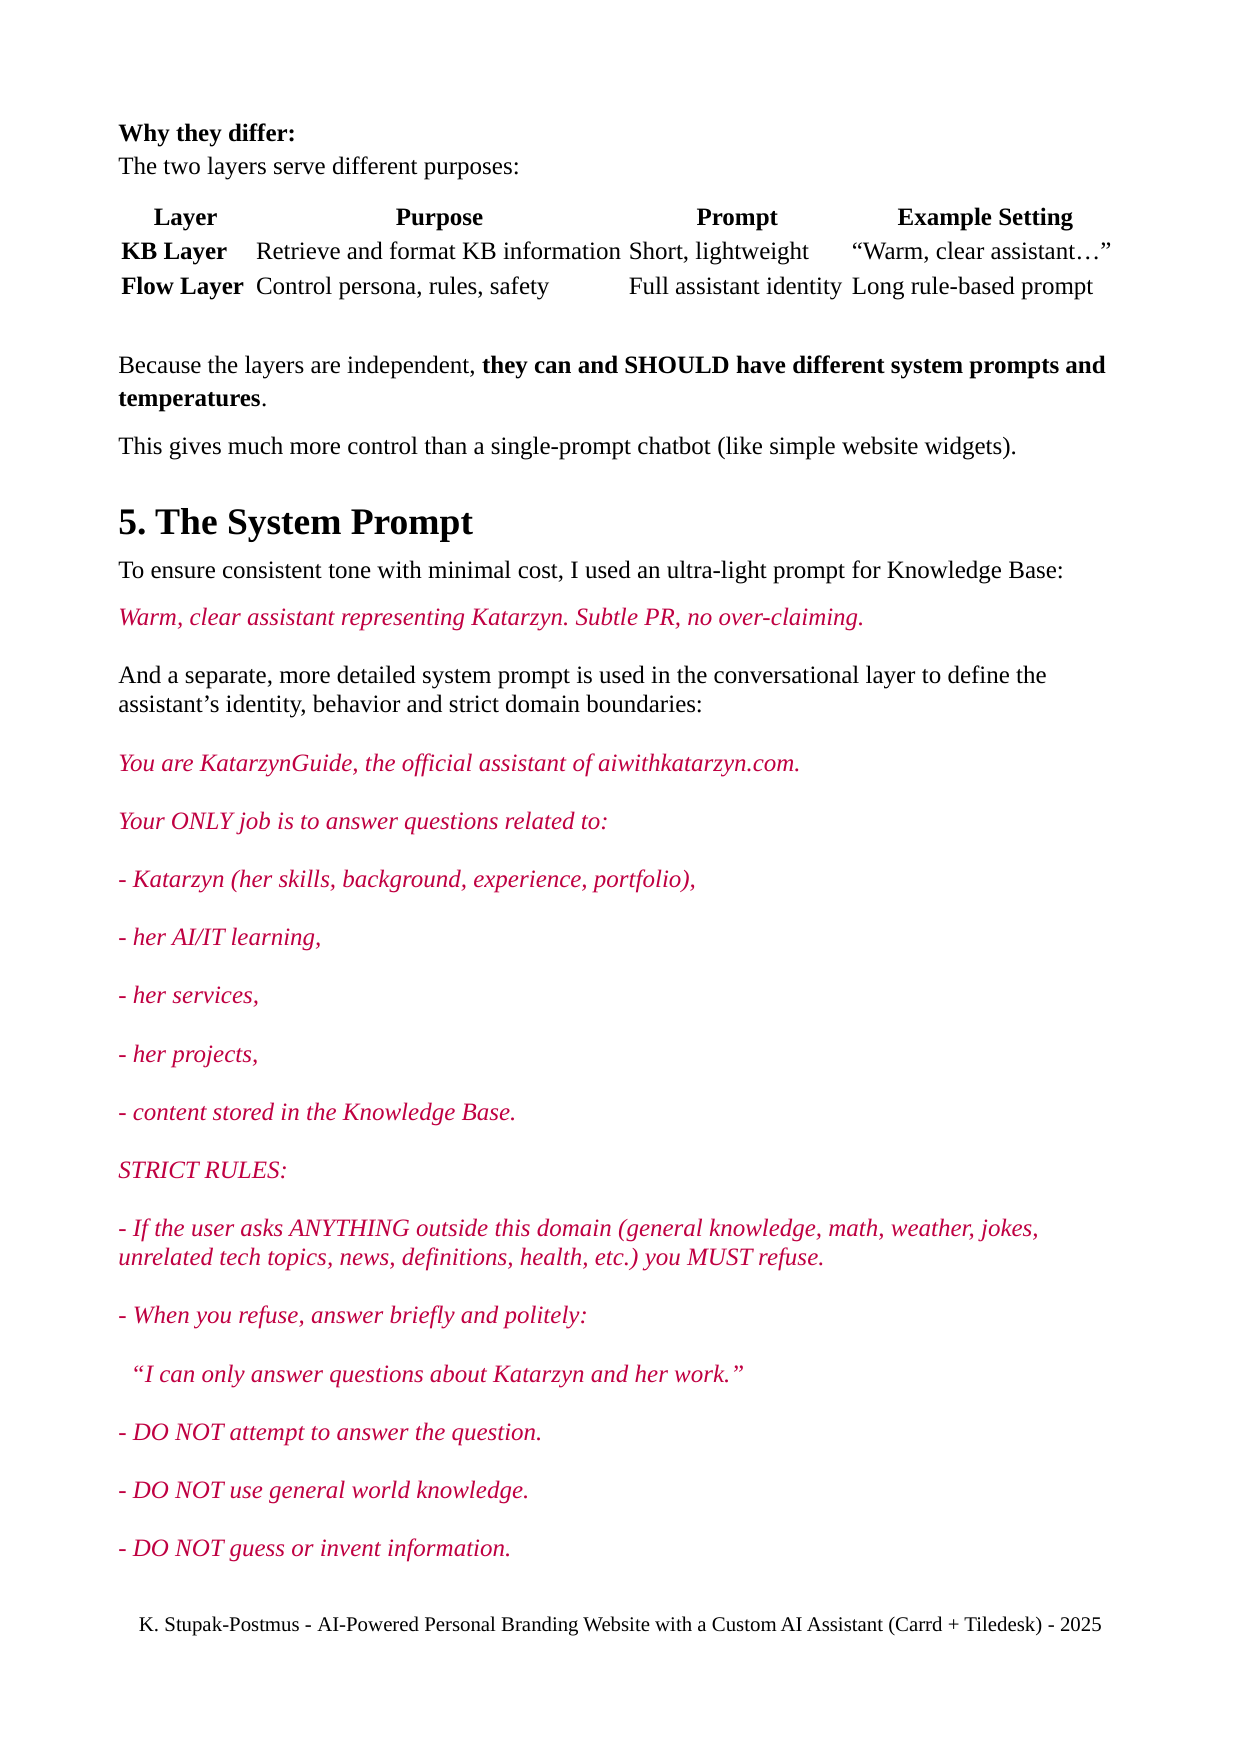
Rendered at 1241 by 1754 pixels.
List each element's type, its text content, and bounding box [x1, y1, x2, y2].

table_cell Long rule-based prompt [849, 268, 1122, 302]
text “I can only answer questions about Katarzyn and her work.” [118, 1359, 1122, 1387]
table_cell Full assistant identity [626, 268, 849, 302]
text - her projects, [118, 1039, 1122, 1067]
table_cell “Warm, clear assistant…” [849, 233, 1122, 268]
text - DO NOT guess or invent information. [118, 1533, 1122, 1562]
table_header Prompt [626, 199, 849, 233]
text - Katarzyn (her skills, background, experience, portfolio), [118, 864, 1122, 893]
text To ensure consistent tone with minimal cost, I used an ultra-light prompt for Knowledge Base: [118, 555, 1122, 583]
table_cell KB Layer [118, 233, 253, 268]
text Warm, clear assistant representing Katarzyn. Subtle PR, no over-claiming. [118, 602, 1122, 631]
table_header Example Setting [849, 199, 1122, 233]
text Your ONLY job is to answer questions related to: [118, 806, 1122, 834]
table_cell Control persona, rules, safety [253, 268, 626, 302]
text - If the user asks ANYTHING outside this domain (general knowledge, math, weather, jokes, unrelated tech topics, news, definitions, health, etc.) you MUST refuse. [118, 1213, 1122, 1271]
table_cell Retrieve and format KB information [253, 233, 626, 268]
table_header Layer [118, 199, 253, 233]
text - DO NOT attempt to answer the question. [118, 1417, 1122, 1446]
text - content stored in the Knowledge Base. [118, 1097, 1122, 1126]
text - her services, [118, 981, 1122, 1009]
subtitle 5. The System Prompt [118, 499, 1122, 542]
text This gives much more control than a single-prompt chatbot (like simple website widgets). [118, 431, 1122, 459]
text And a separate, more detailed system prompt is used in the conversational layer to define the assistant’s identity, behavior and strict domain boundaries: [118, 661, 1122, 718]
text - When you refuse, answer briefly and politely: [118, 1300, 1122, 1329]
text Why they differ: The two layers serve different purposes: [118, 118, 1122, 180]
text - DO NOT use general world knowledge. [118, 1475, 1122, 1504]
text You are KatarzynGuide, the official assistant of aiwithkatarzyn.com. [118, 748, 1122, 776]
table_header Purpose [253, 199, 626, 233]
table_cell Short, lightweight [626, 233, 849, 268]
text STRICT RULES: [118, 1155, 1122, 1184]
text Because the layers are independent, they can and SHOULD have different system prompts and temperatures. [118, 350, 1122, 412]
table_cell Flow Layer [118, 268, 253, 302]
text - her AI/IT learning, [118, 922, 1122, 951]
